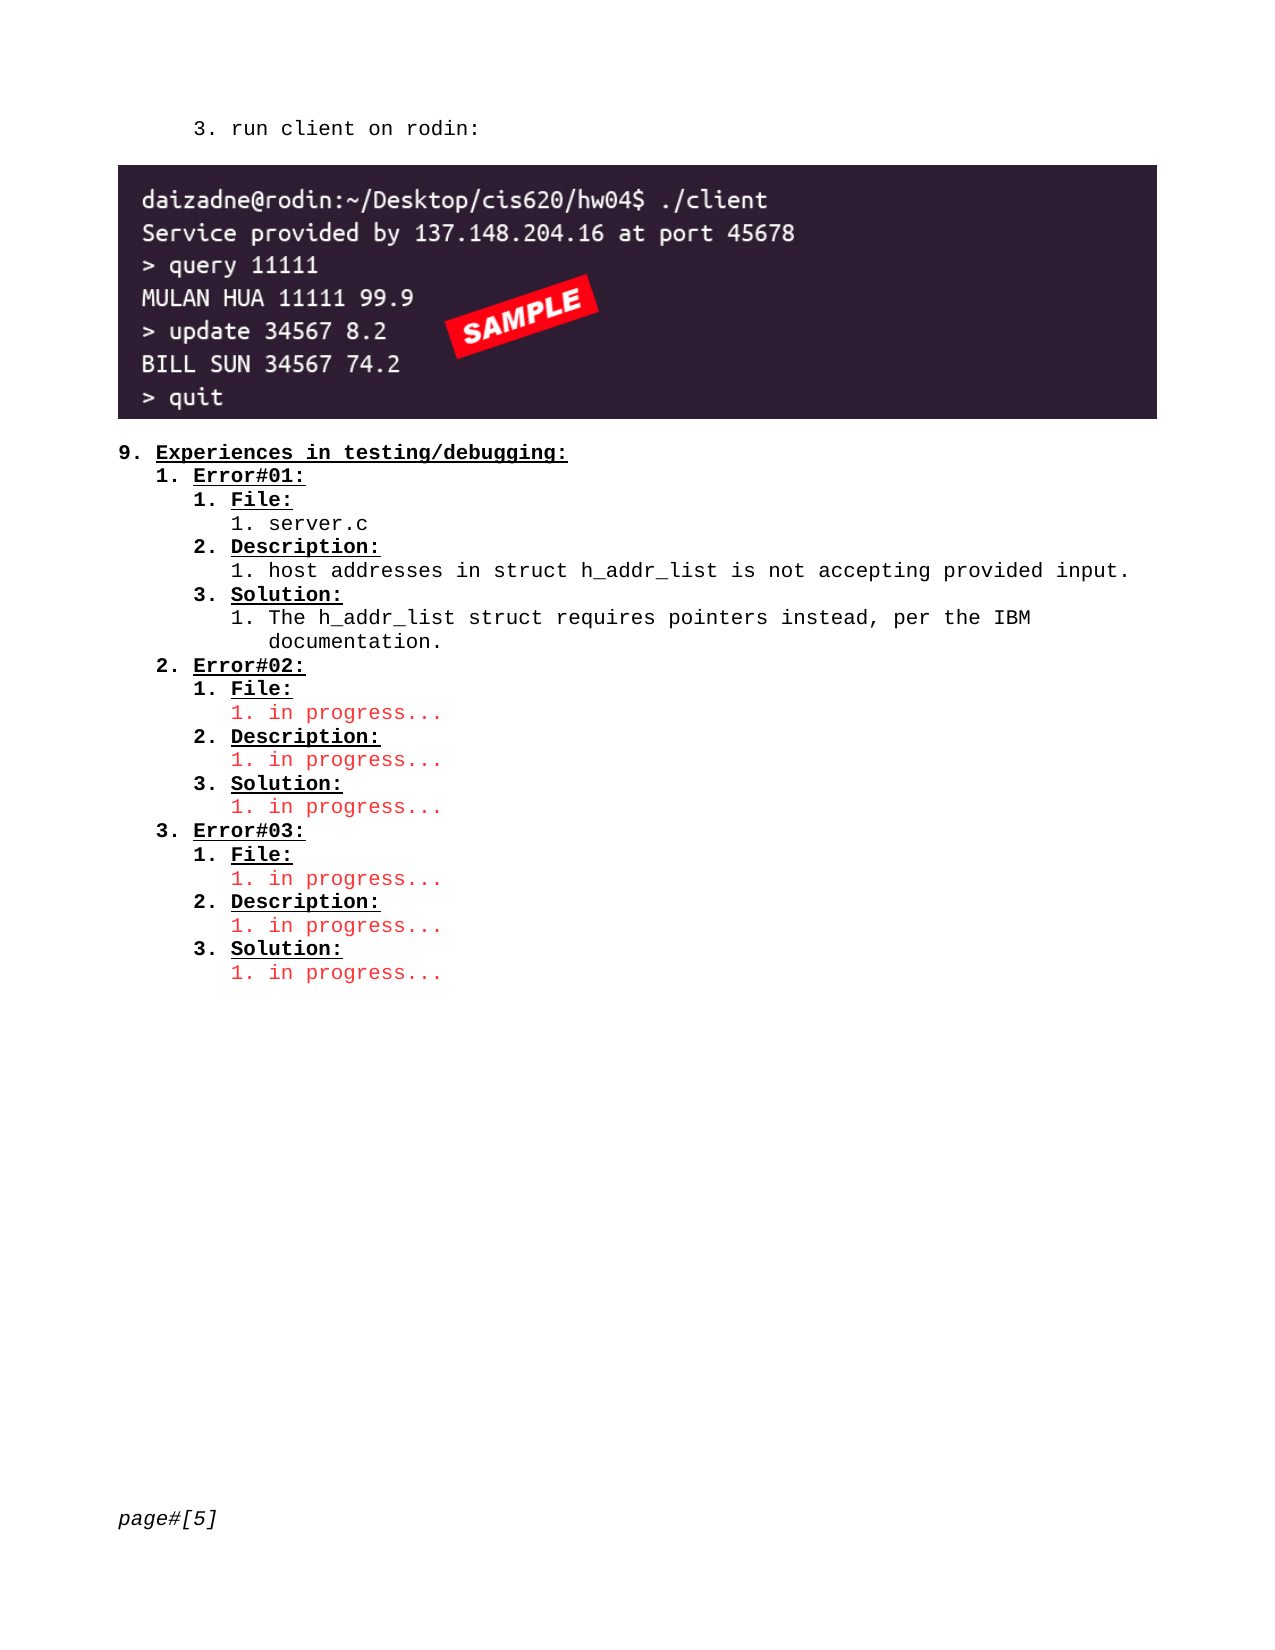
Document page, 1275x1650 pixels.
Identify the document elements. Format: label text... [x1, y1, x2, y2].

list File: [193, 844, 1157, 867]
list in progress... [231, 797, 1157, 820]
list in progress... [231, 749, 1157, 773]
list in progress... [231, 702, 1157, 726]
list File: [193, 678, 1157, 702]
list File: [193, 489, 1157, 513]
list in progress... [231, 915, 1157, 938]
list in progress... [231, 867, 1157, 891]
list Solution: [193, 938, 1157, 962]
list Error#02: [156, 655, 1157, 678]
list Description: [193, 536, 1157, 560]
list Solution: [193, 584, 1157, 607]
picture [118, 165, 1157, 419]
list Experiences in testing/debugging: [118, 442, 1157, 466]
list in progress... [231, 962, 1157, 986]
list run client on rodin: [193, 118, 1157, 142]
list host addresses in struct h_addr_list is not accepting provided input. [231, 560, 1157, 584]
list server.c [231, 513, 1157, 536]
list Error#03: [156, 820, 1157, 844]
list Solution: [193, 773, 1157, 797]
list The h_addr_list struct requires pointers instead, per the IBM documentation. [231, 607, 1157, 655]
list Description: [193, 726, 1157, 749]
list Error#01: [156, 466, 1157, 489]
list Description: [193, 891, 1157, 915]
